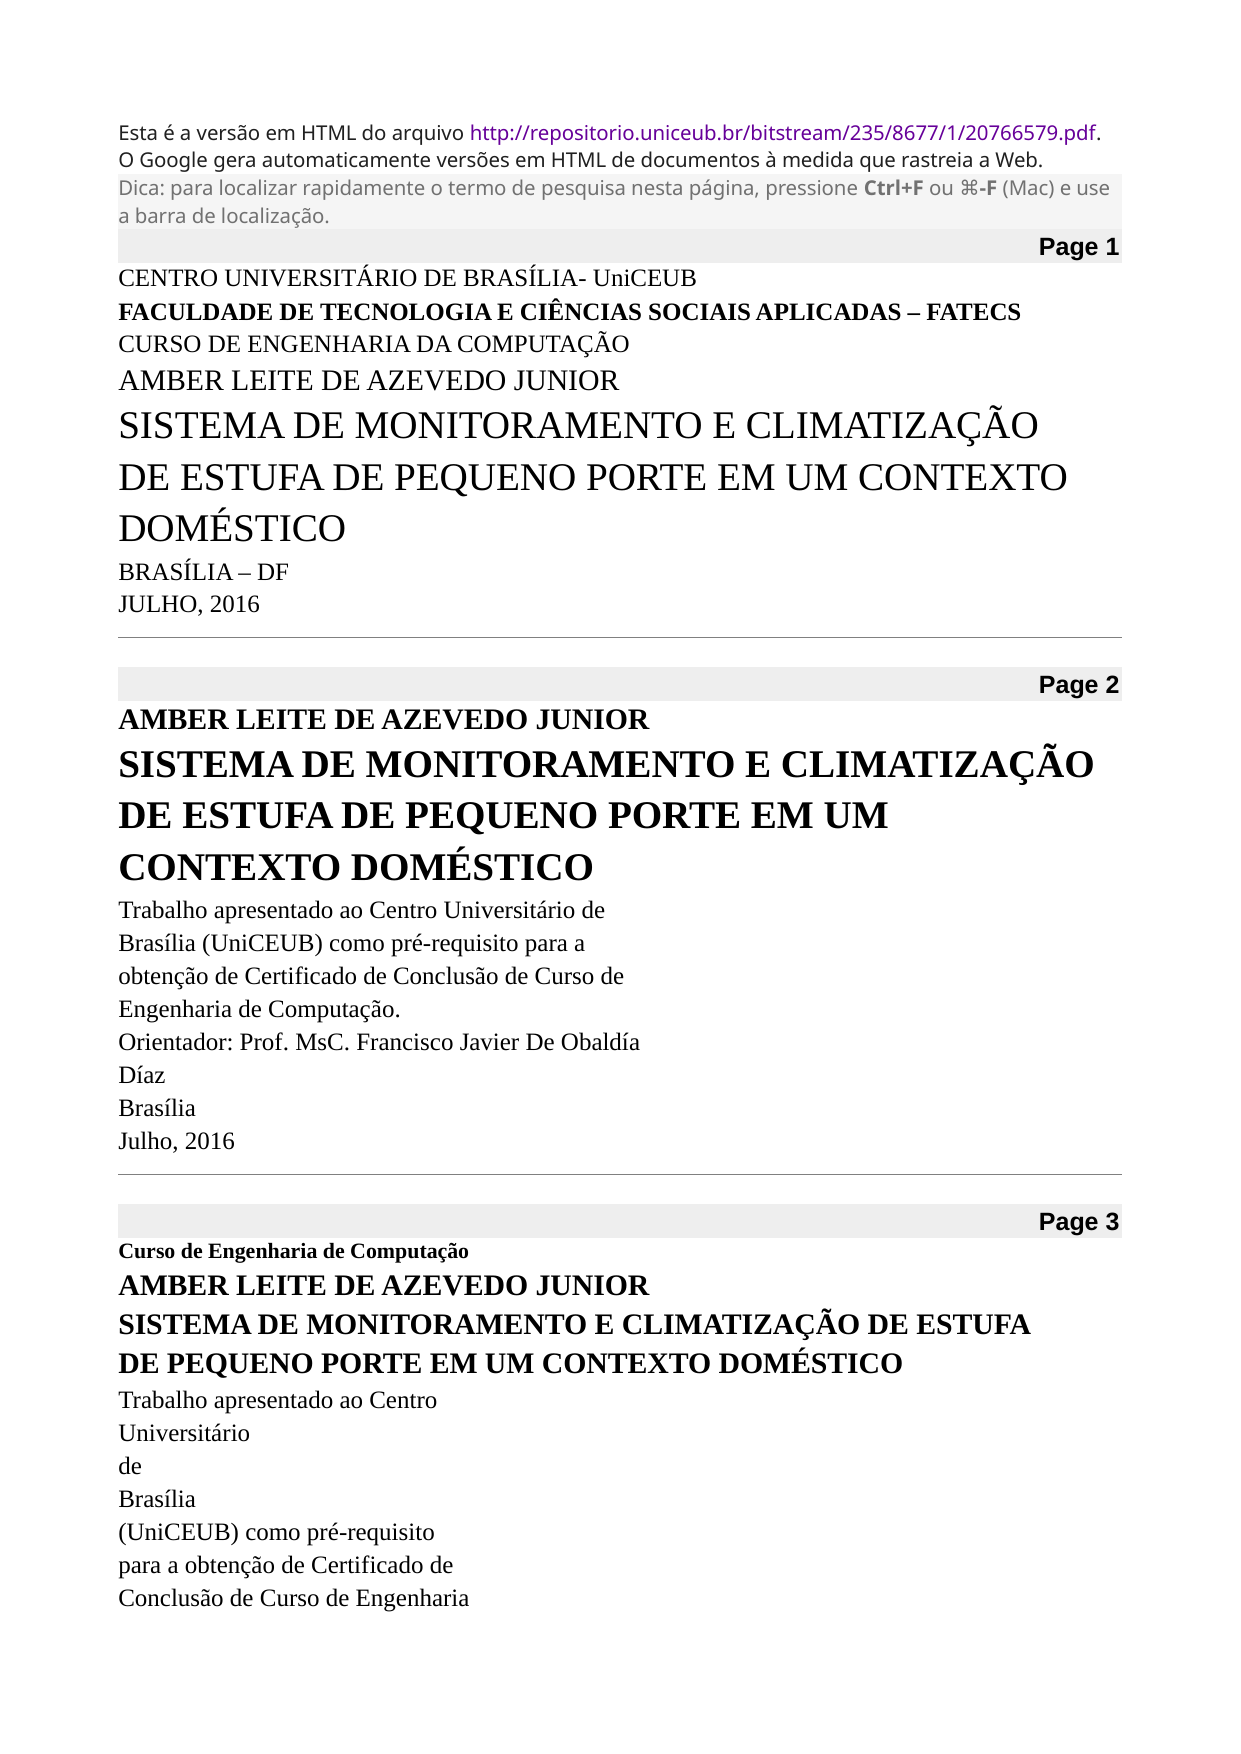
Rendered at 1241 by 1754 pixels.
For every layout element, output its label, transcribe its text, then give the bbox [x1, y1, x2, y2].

text SISTEMA DE MONITORAMENTO E CLIMATIZAÇÃO [118, 402, 1122, 447]
text Brasília [118, 1093, 1122, 1122]
text Engenharia de Computação. [118, 994, 1122, 1023]
text AMBER LEITE DE AZEVEDO JUNIOR [118, 701, 1122, 736]
text (UniCEUB) como pré-requisito [118, 1517, 1122, 1546]
text para a obtenção de Certificado de [118, 1550, 1122, 1579]
text Brasília [118, 1484, 1122, 1513]
text de [118, 1451, 1122, 1480]
text DOMÉSTICO [118, 505, 1122, 550]
text FACULDADE DE TECNOLOGIA E CIÊNCIAS SOCIAIS APLICADAS – FATECS [118, 297, 1122, 325]
table_header Page 2 [118, 667, 1122, 701]
text Trabalho apresentado ao Centro [118, 1385, 1122, 1414]
text Conclusão de Curso de Engenharia [118, 1583, 1122, 1612]
text CURSO DE ENGENHARIA DA COMPUTAÇÃO [118, 329, 1122, 358]
text SISTEMA DE MONITORAMENTO E CLIMATIZAÇÃO DE ESTUFA [118, 1306, 1122, 1341]
text DE PEQUENO PORTE EM UM CONTEXTO DOMÉSTICO [118, 1346, 1122, 1380]
text AMBER LEITE DE AZEVEDO JUNIOR [118, 363, 1122, 397]
text Díaz [118, 1060, 1122, 1089]
text JULHO, 2016 [118, 589, 1122, 618]
text Orientador: Prof. MsC. Francisco Javier De Obaldía [118, 1027, 1122, 1056]
text BRASÍLIA – DF [118, 557, 1122, 585]
table_header Page 3 [118, 1204, 1122, 1238]
text Brasília (UniCEUB) como pré-requisito para a [118, 928, 1122, 957]
text CONTEXTO DOMÉSTICO [118, 844, 1122, 889]
text DE ESTUFA DE PEQUENO PORTE EM UM [118, 792, 1122, 837]
text AMBER LEITE DE AZEVEDO JUNIOR [118, 1267, 1122, 1301]
text SISTEMA DE MONITORAMENTO E CLIMATIZAÇÃO [118, 741, 1122, 786]
text Julho, 2016 [118, 1126, 1122, 1155]
text Curso de Engenharia de Computação [118, 1238, 1122, 1263]
text Trabalho apresentado ao Centro Universitário de [118, 895, 1122, 924]
table_header Page 1 [118, 229, 1122, 263]
text Dica: para localizar rapidamente o termo de pesquisa nesta página, pressione Ctrl+F ou ⌘-F (Mac) e use a barra de localização. [118, 173, 1122, 229]
text Universitário [118, 1418, 1122, 1447]
text Esta é a versão em HTML do arquivo http://repositorio.uniceub.br/bitstream/235/8677/1/20766579.pdf. O Google gera automaticamente versões em HTML de documentos à medida que rastreia a Web. [118, 118, 1122, 173]
text DE ESTUFA DE PEQUENO PORTE EM UM CONTEXTO [118, 453, 1122, 498]
text obtenção de Certificado de Conclusão de Curso de [118, 961, 1122, 990]
text CENTRO UNIVERSITÁRIO DE BRASÍLIA- UniCEUB [118, 263, 1122, 292]
